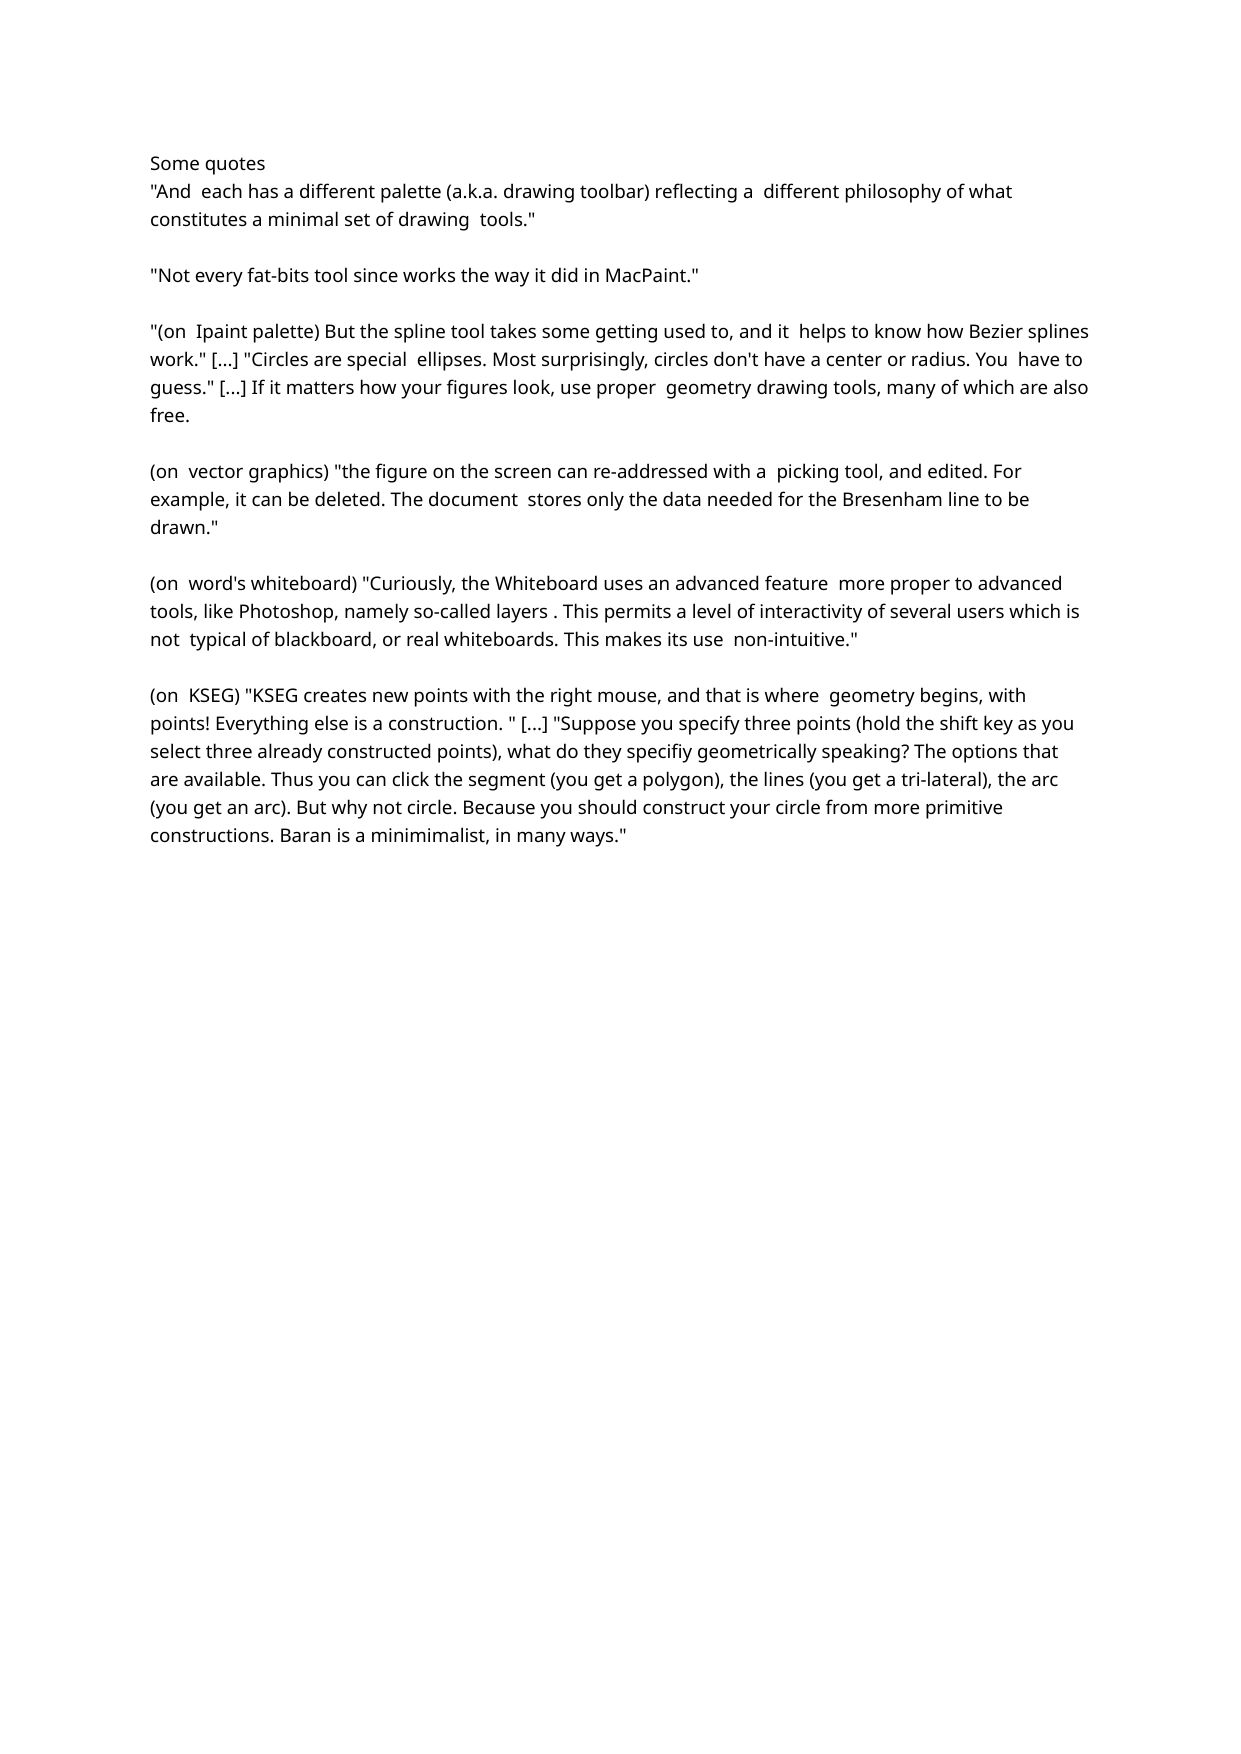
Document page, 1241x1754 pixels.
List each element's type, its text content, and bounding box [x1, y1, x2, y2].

text "(on Ipaint palette) But the spline tool takes some getting used to, and it helps to know how Bezier splines work." [...] "Circles are special ellipses. Most surprisingly, circles don't have a center or radius. You have to guess." [...] If it matters how your figures look, use proper geometry drawing tools, many of which are also free. [150, 318, 1091, 428]
text "Not every fat-bits tool since works the way it did in MacPaint." [150, 262, 1091, 288]
text "And each has a different palette (a.k.a. drawing toolbar) reflecting a different philosophy of what constitutes a minimal set of drawing tools." [150, 178, 1091, 232]
text (on vector graphics) "the figure on the screen can re-addressed with a picking tool, and edited. For example, it can be deleted. The document stores only the data needed for the Bresenham line to be drawn." [150, 458, 1091, 540]
text (on word's whiteboard) "Curiously, the Whiteboard uses an advanced feature more proper to advanced tools, like Photoshop, namely so-called layers . This permits a level of interactivity of several users which is not typical of blackboard, or real whiteboards. This makes its use non-intuitive." [150, 570, 1091, 652]
text (on KSEG) "KSEG creates new points with the right mouse, and that is where geometry begins, with points! Everything else is a construction. " [...] "Suppose you specify three points (hold the shift key as you select three already constructed points), what do they specifiy geometrically speaking? The options that are available. Thus you can click the segment (you get a polygon), the lines (you get a tri-lateral), the arc (you get an arc). But why not circle. Because you should construct your circle from more primitive constructions. Baran is a minimimalist, in many ways." [150, 682, 1091, 848]
text Some quotes [150, 150, 1091, 176]
